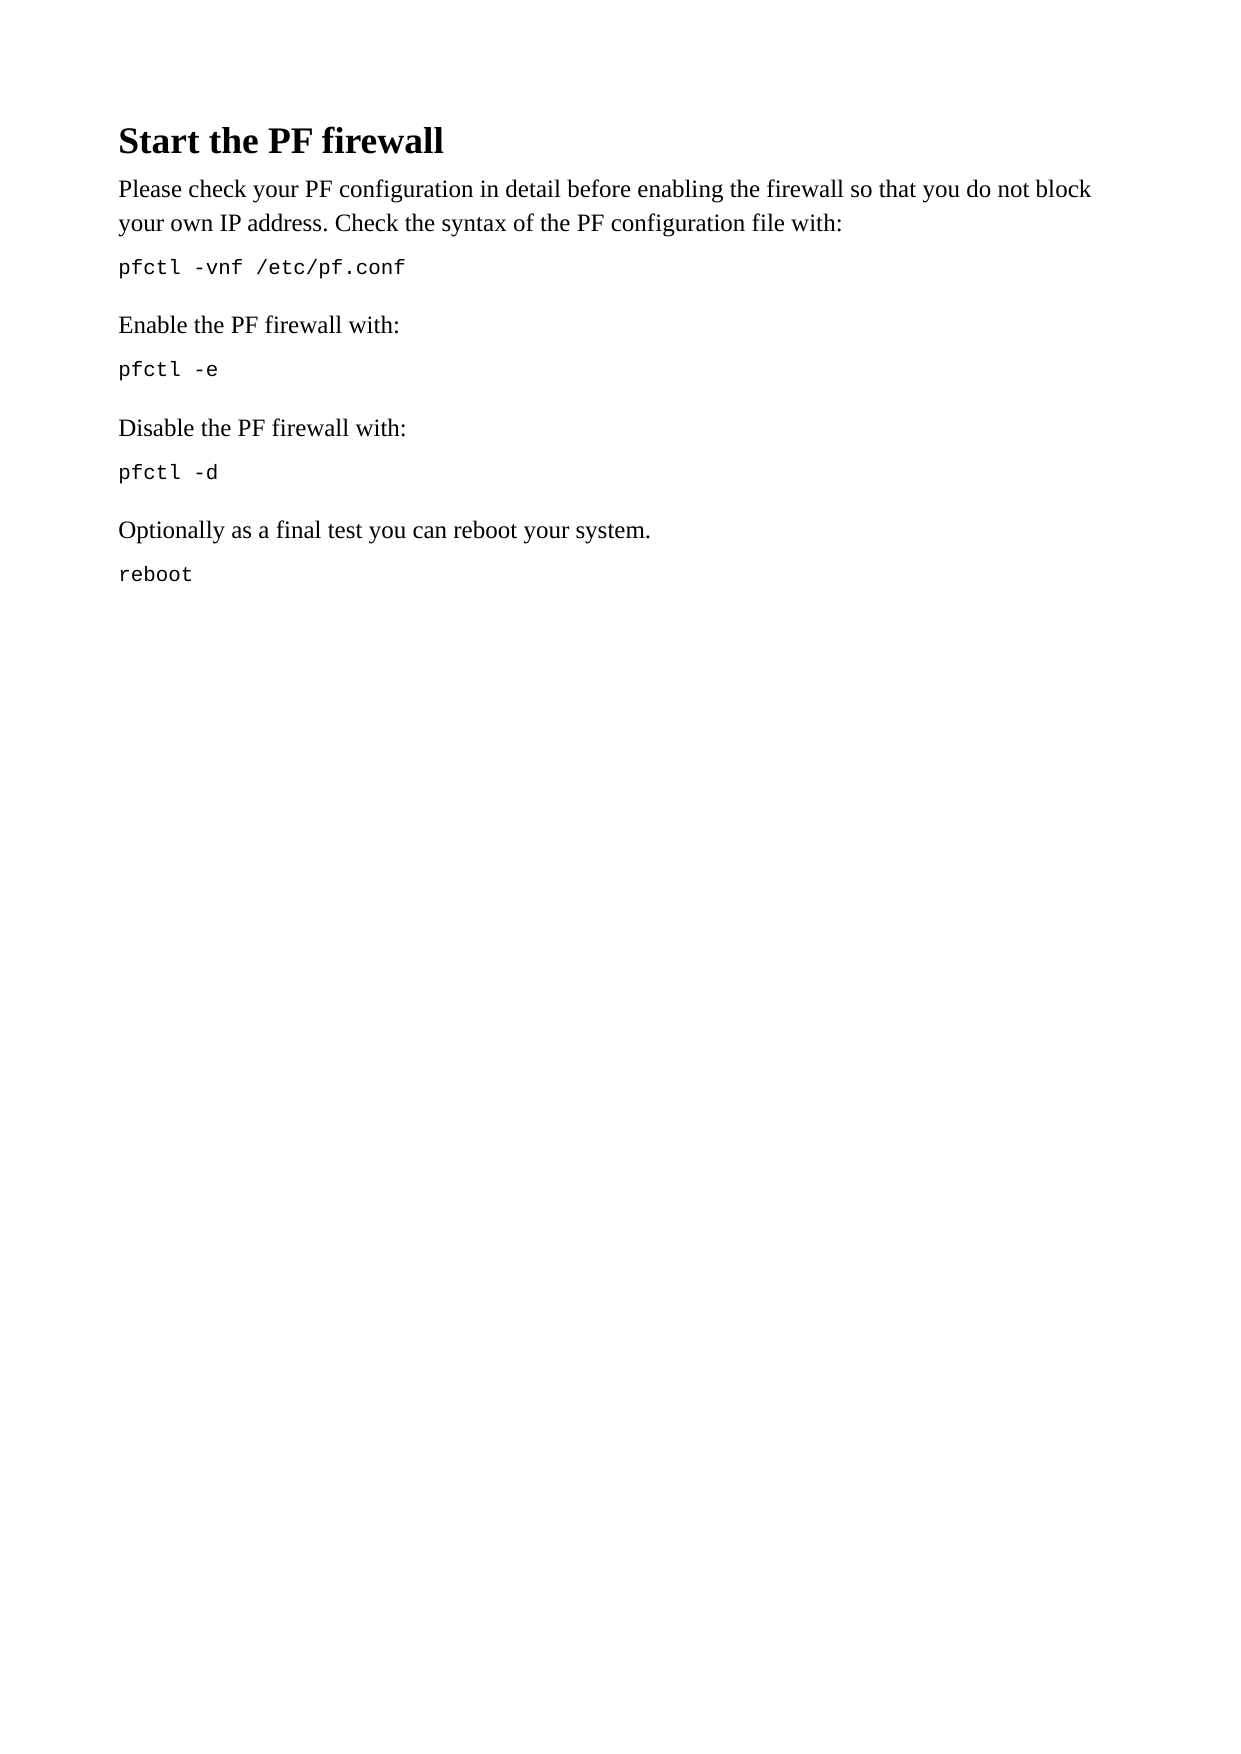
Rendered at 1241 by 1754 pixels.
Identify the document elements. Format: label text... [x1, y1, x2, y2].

text reboot [118, 564, 1122, 587]
text Disable the PF firewall with: [118, 413, 1122, 441]
text Please check your PF configuration in detail before enabling the firewall so that you do not block your own IP address. Check the syntax of the PF configuration file with: [118, 174, 1122, 237]
text pfctl -vnf /etc/pf.conf [118, 257, 1122, 281]
text Optionally as a final test you can reboot your system. [118, 515, 1122, 543]
subtitle Start the PF firewall [118, 118, 1122, 161]
text pfctl -e [118, 359, 1122, 383]
text pfctl -d [118, 462, 1122, 485]
text Enable the PF firewall with: [118, 310, 1122, 339]
